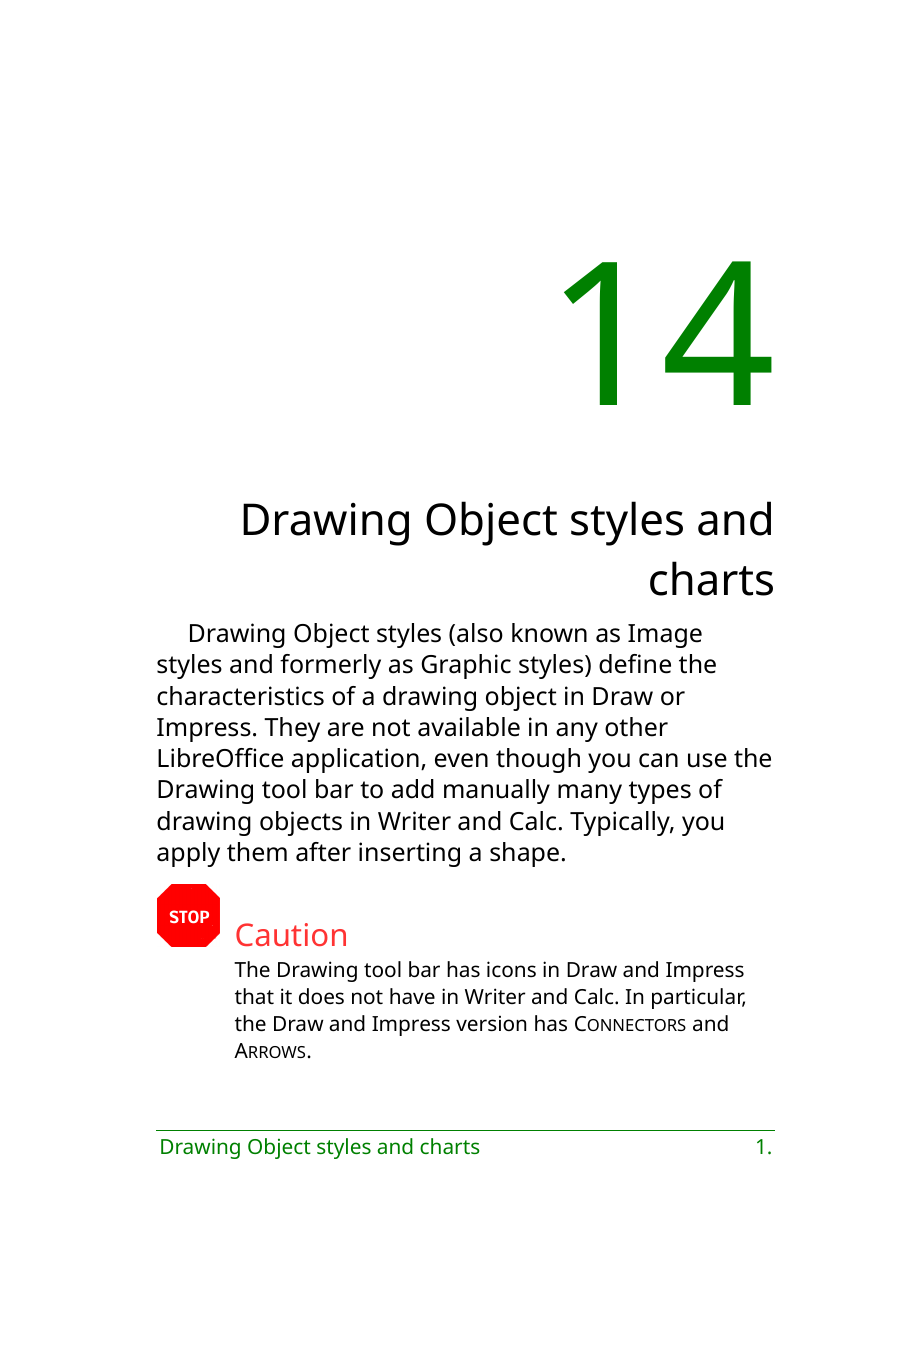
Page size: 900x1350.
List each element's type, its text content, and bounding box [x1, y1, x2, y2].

subtitle Drawing Object styles and charts [156, 489, 775, 608]
text 14 [156, 192, 775, 464]
text The Drawing tool bar has icons in Draw and Impress that it does not have in Writer and Calc. In particular, the Draw and Impress version has Connectors and Arrows. [234, 956, 775, 1064]
picture [157, 884, 220, 947]
list Caution [156, 883, 775, 956]
text Drawing Object styles (also known as Image styles and formerly as Graphic styles) define the characteristics of a drawing object in Draw or Impress. They are not available in any other LibreOffice application, even though you can use the Drawing tool bar to add manually many types of drawing objects in Writer and Calc. Typically, you apply them after inserting a shape. [156, 618, 775, 868]
